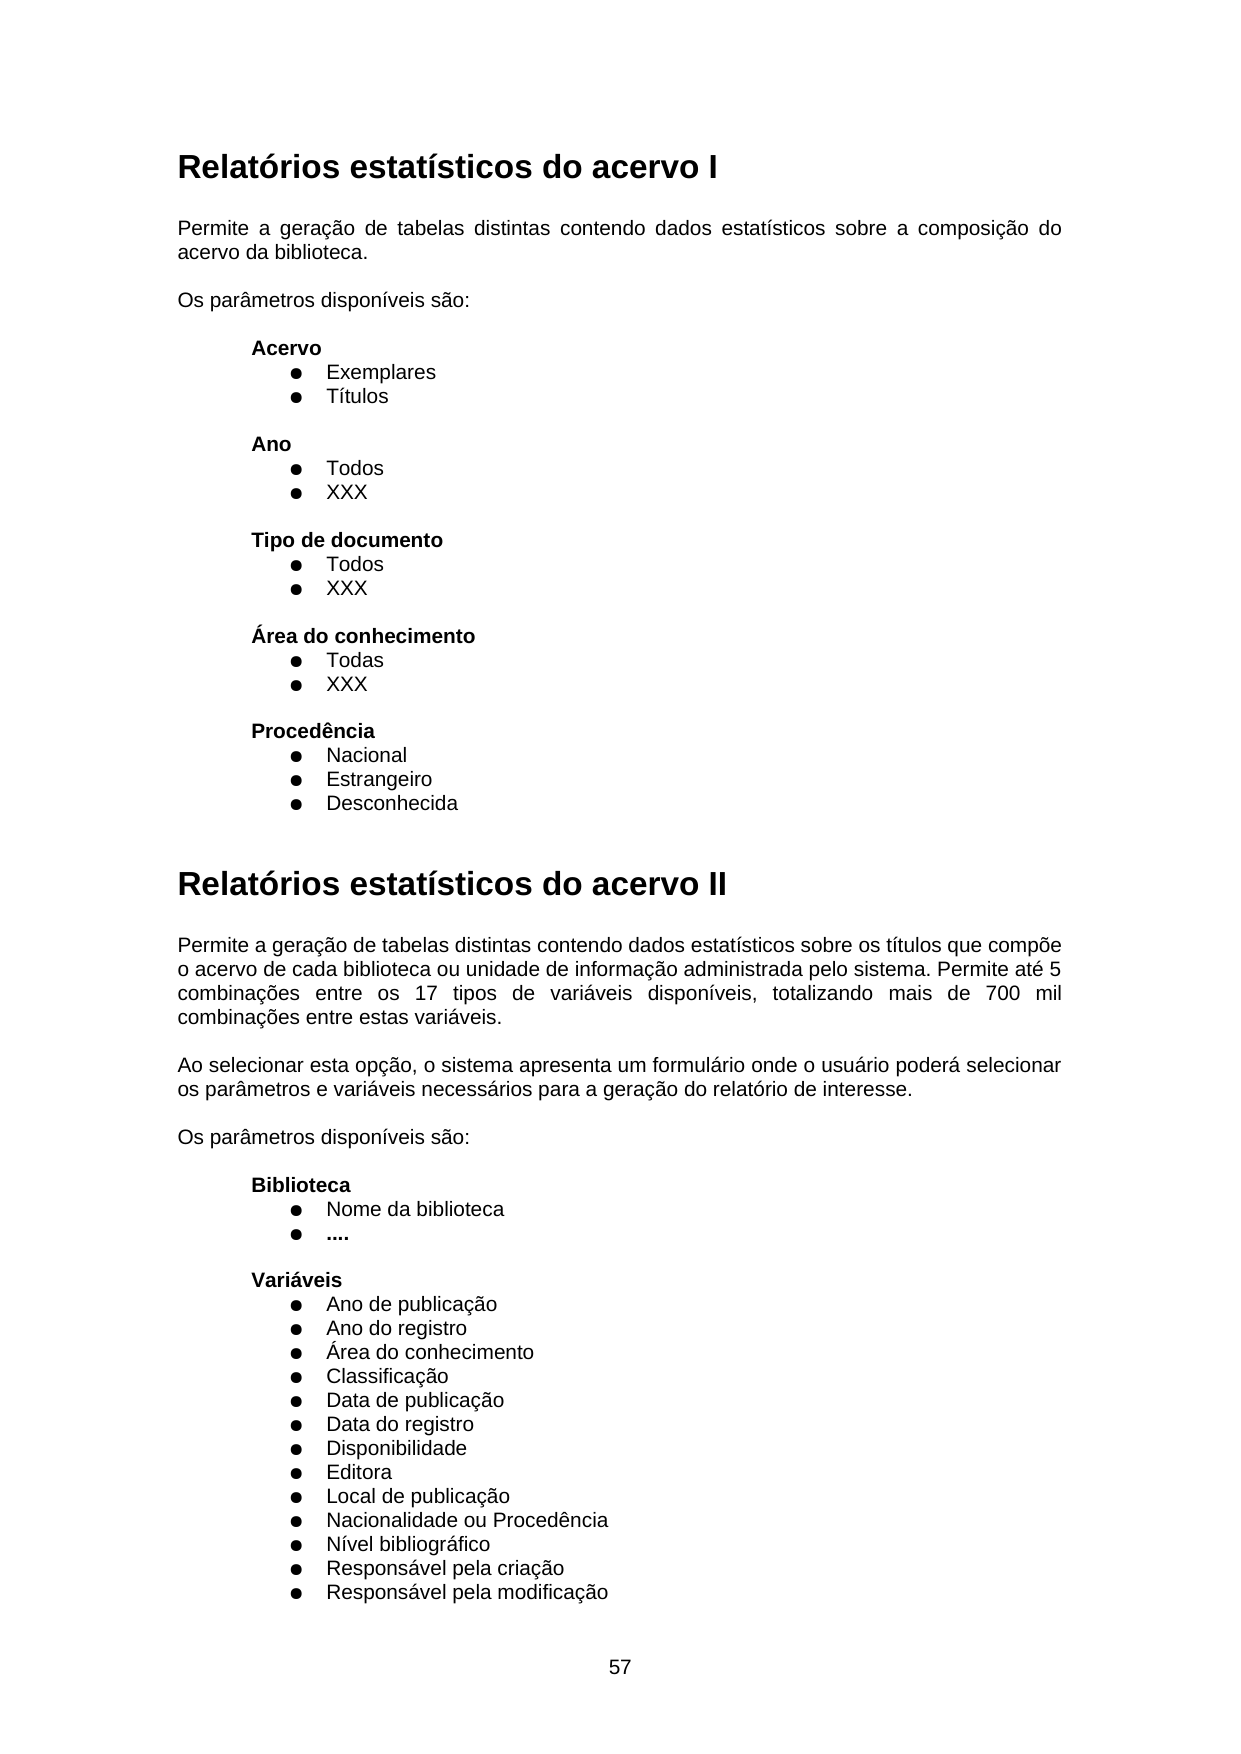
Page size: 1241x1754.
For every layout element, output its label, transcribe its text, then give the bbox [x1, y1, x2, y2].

list Data de publicação [288, 1388, 1063, 1412]
list XXX [288, 480, 1063, 504]
list Área do conhecimento [288, 1340, 1063, 1364]
list Local de publicação [288, 1484, 1063, 1508]
text Procedência [251, 719, 1063, 743]
list XXX [288, 671, 1063, 695]
list Todos [288, 552, 1063, 576]
text Permite a geração de tabelas distintas contendo dados estatísticos sobre os títulos que compõe o acervo de cada biblioteca ou unidade de informação administrada pelo sistema. Permite até 5 combinações entre os 17 tipos de variáveis disponíveis, totalizando mais de 700 mil combinações entre estas variáveis. [177, 933, 1063, 1029]
list .... [288, 1220, 1063, 1244]
list Nome da biblioteca [288, 1196, 1063, 1220]
list Disponibilidade [288, 1436, 1063, 1460]
text Biblioteca [251, 1172, 1063, 1196]
list Ano de publicação [288, 1292, 1063, 1316]
list Nível bibliográfico [288, 1532, 1063, 1556]
list Data do registro [288, 1412, 1063, 1436]
list Exemplares [288, 360, 1063, 384]
text Ao selecionar esta opção, o sistema apresenta um formulário onde o usuário poderá selecionar os parâmetros e variáveis necessários para a geração do relatório de interesse. [177, 1053, 1063, 1101]
text Acervo [251, 336, 1063, 360]
text Variáveis [251, 1268, 1063, 1292]
list Editora [288, 1460, 1063, 1484]
list Responsável pela criação [288, 1556, 1063, 1580]
list Nacional [288, 743, 1063, 767]
text Ano [251, 432, 1063, 456]
subtitle Relatórios estatísticos do acervo I [177, 148, 1063, 186]
list Estrangeiro [288, 767, 1063, 791]
list Todos [288, 456, 1063, 480]
text Os parâmetros disponíveis são: [177, 1124, 1063, 1148]
list Títulos [288, 384, 1063, 408]
list Todas [288, 647, 1063, 671]
text Área do conhecimento [251, 623, 1063, 647]
text Permite a geração de tabelas distintas contendo dados estatísticos sobre a composição do acervo da biblioteca. [177, 216, 1063, 264]
list Desconhecida [288, 791, 1063, 815]
list Nacionalidade ou Procedência [288, 1508, 1063, 1532]
text Os parâmetros disponíveis são: [177, 288, 1063, 312]
subtitle Relatórios estatísticos do acervo II [177, 864, 1063, 903]
list XXX [288, 576, 1063, 599]
text Tipo de documento [251, 528, 1063, 552]
list Classificação [288, 1364, 1063, 1388]
list Ano do registro [288, 1316, 1063, 1340]
list Responsável pela modificação [288, 1580, 1063, 1604]
